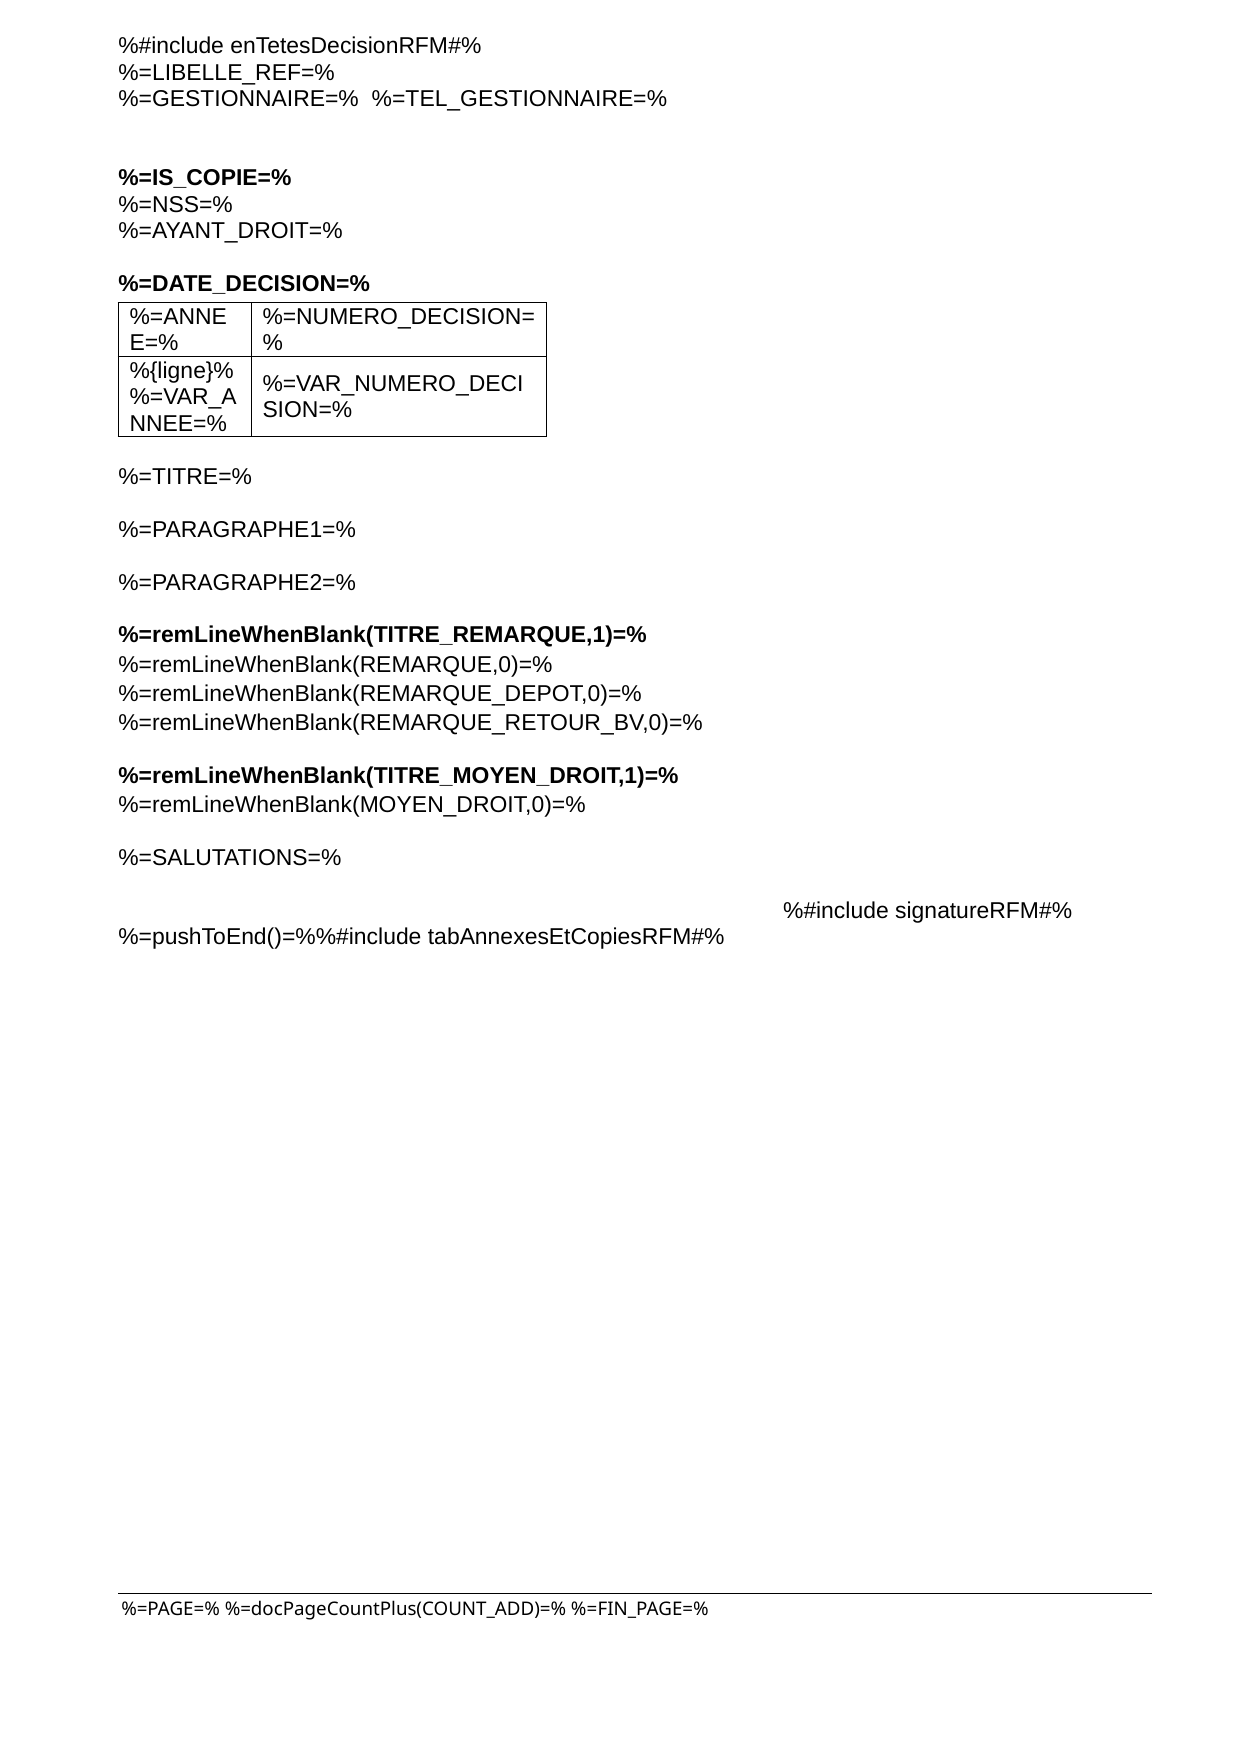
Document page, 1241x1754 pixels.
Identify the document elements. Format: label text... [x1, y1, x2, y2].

text %#include signatureRFM#% [118, 897, 1152, 923]
text %=DATE_DECISION=% [118, 270, 1152, 296]
text %#include enTetesDecisionRFM#% [118, 32, 1152, 59]
text %=LIBELLE_REF=% [118, 59, 1152, 85]
table_cell %=VAR_NUMERO_DECISION=% [252, 357, 546, 436]
text %=PARAGRAPHE2=% [118, 569, 1152, 595]
table_header %=ANNEE=% [119, 303, 251, 356]
table_cell %{ligne}%%=VAR_ANNEE=% [119, 357, 251, 436]
text %=remLineWhenBlank(TITRE_MOYEN_DROIT,1)=% [118, 762, 1152, 788]
text %=IS_COPIE=% [118, 164, 1152, 191]
text %=AYANT_DROIT=% [118, 217, 1152, 243]
table_header %=NUMERO_DECISION=% [252, 303, 546, 356]
text %=remLineWhenBlank(TITRE_REMARQUE,1)=% [118, 621, 1152, 648]
text %=SALUTATIONS=% [118, 844, 1152, 870]
text %=GESTIONNAIRE=% %=TEL_GESTIONNAIRE=% [118, 85, 1152, 112]
text %=remLineWhenBlank(MOYEN_DROIT,0)=% [118, 791, 1152, 817]
text %=remLineWhenBlank(REMARQUE,0)=% [118, 651, 1152, 677]
text %=NSS=% [118, 191, 1152, 217]
text %=remLineWhenBlank(REMARQUE_RETOUR_BV,0)=% [118, 709, 1152, 736]
text %=TITRE=% [118, 463, 1152, 489]
text %=pushToEnd()=%%#include tabAnnexesEtCopiesRFM#% [118, 923, 1152, 949]
text %=PARAGRAPHE1=% [118, 516, 1152, 542]
text %=remLineWhenBlank(REMARQUE_DEPOT,0)=% [118, 680, 1152, 706]
